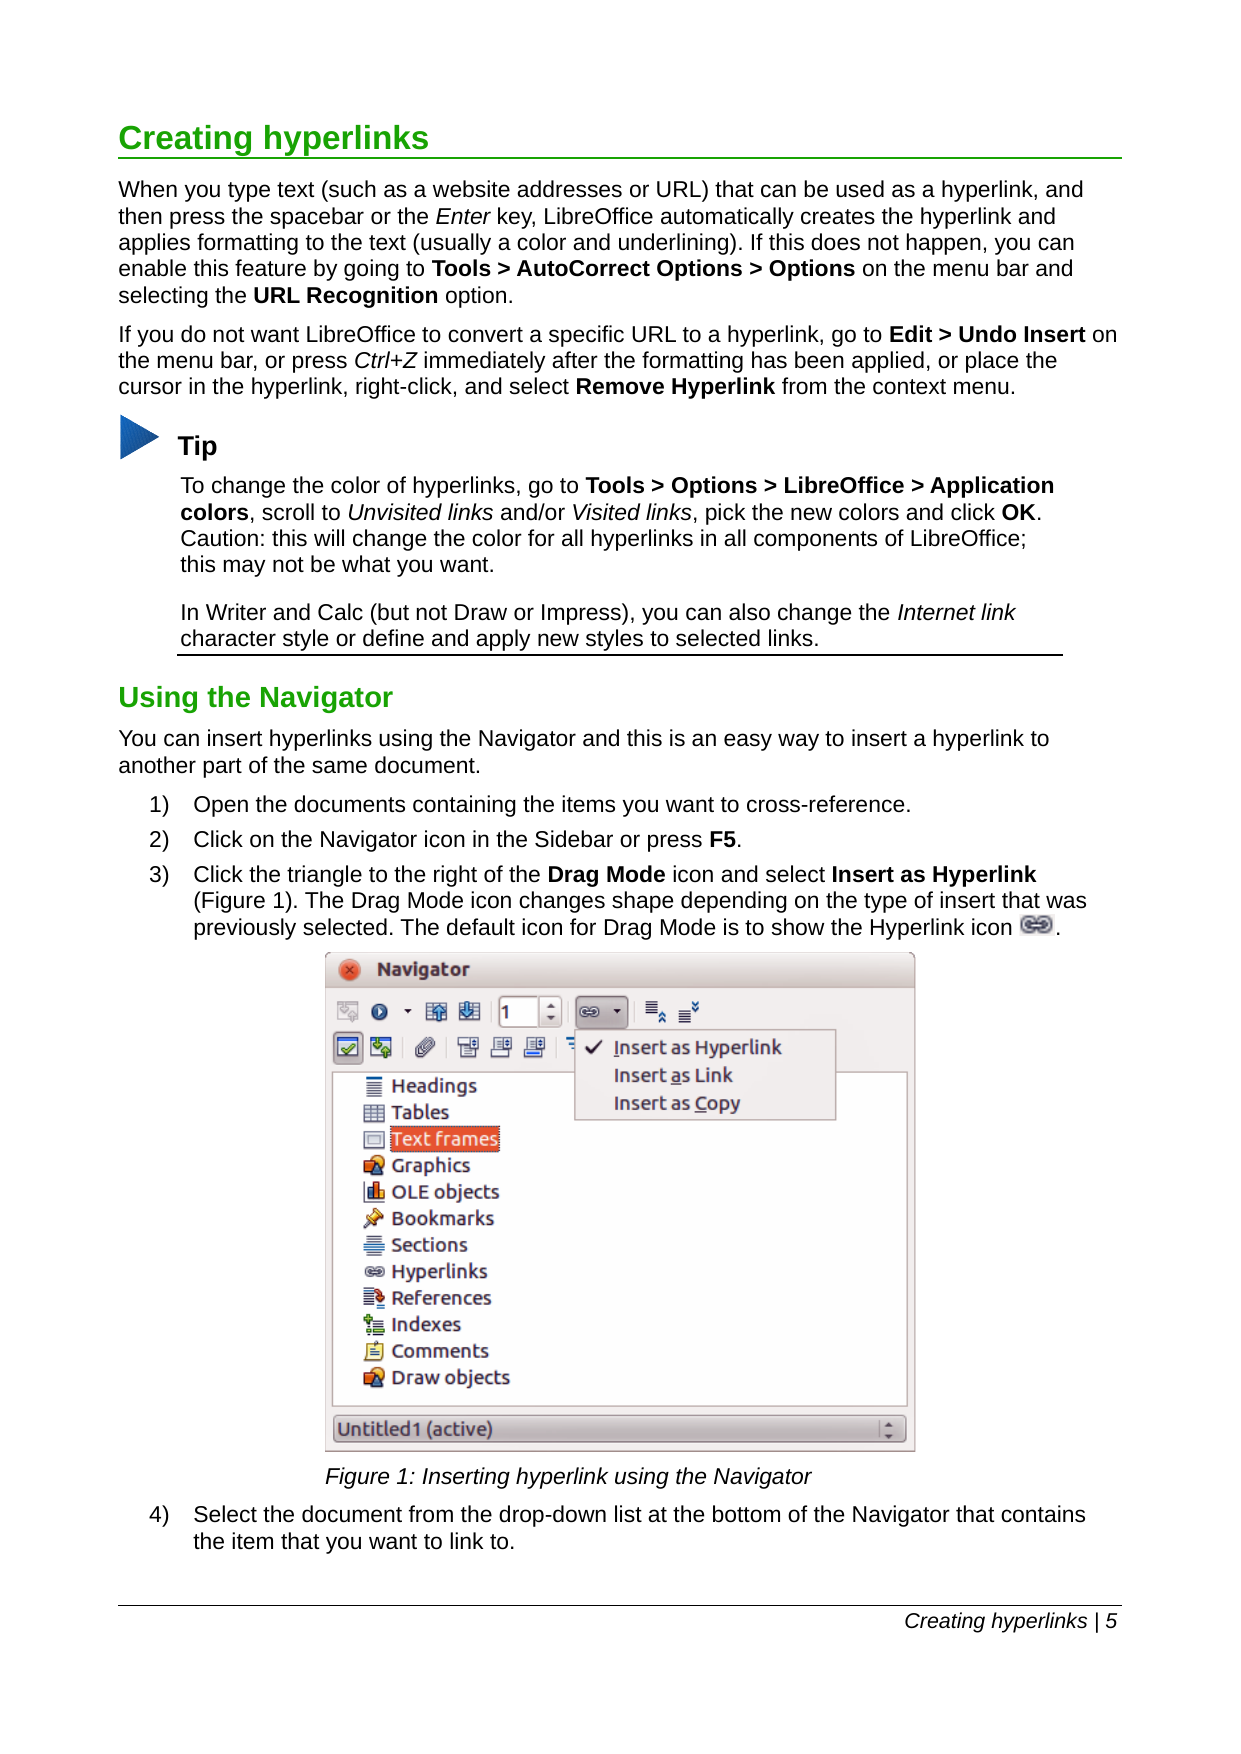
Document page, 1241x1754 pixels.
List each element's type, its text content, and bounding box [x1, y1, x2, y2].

subtitle Tip [118, 412, 1122, 462]
text If you do not want LibreOffice to convert a specific URL to a hyperlink, go to Edit > Undo Insert on the menu bar, or press Ctrl+Z immediately after the formatting has been applied, or place the cursor in the hyperlink, right-click, and select Remove Hyperlink from the context menu. [118, 321, 1122, 400]
text When you type text (such as a website addresses or URL) that can be used as a hyperlink, and then press the spacebar or the Enter key, LibreOffice automatically creates the hyperlink and applies formatting to the text (usually a color and underlining). If this does not happen, you can enable this feature by going to Tools > AutoCorrect Options > Options on the menu bar and selecting the URL Recognition option. [118, 176, 1122, 308]
subtitle Using the Navigator [118, 680, 1122, 713]
text In Writer and Calc (but not Draw or Impress), you can also change the Internet link character style or define and apply new styles to selected links. [177, 596, 1063, 654]
list Open the documents containing the items you want to cross-reference. [169, 791, 1122, 817]
text Figure 1: Inserting hyperlink using the Navigator [325, 1463, 915, 1489]
picture [1019, 914, 1055, 936]
list Click the triangle to the right of the Drag Mode icon and select Insert as Hyperlink (Figure 1). The Drag Mode icon changes shape depending on the type of insert that was previously selected. The default icon for Drag Mode is to show the Hyperlink icon . [169, 861, 1122, 940]
list Select the document from the drop-down list at the bottom of the Navigator that contains the item that you want to link to. [169, 1501, 1122, 1554]
picture [325, 952, 916, 1452]
text You can insert hyperlinks using the Navigator and this is an easy way to insert a hyperlink to another part of the same document. [118, 725, 1122, 778]
subtitle Creating hyperlinks [118, 118, 1122, 157]
list Click on the Navigator icon in the Sidebar or press F5. [169, 826, 1122, 852]
text To change the color of hyperlinks, go to Tools > Options > LibreOffice > Application colors, scroll to Unvisited links and/or Visited links, pick the new colors and click OK. Caution: this will change the color for all hyperlinks in all components of LibreOffice; this may not be what you want. [177, 469, 1063, 577]
